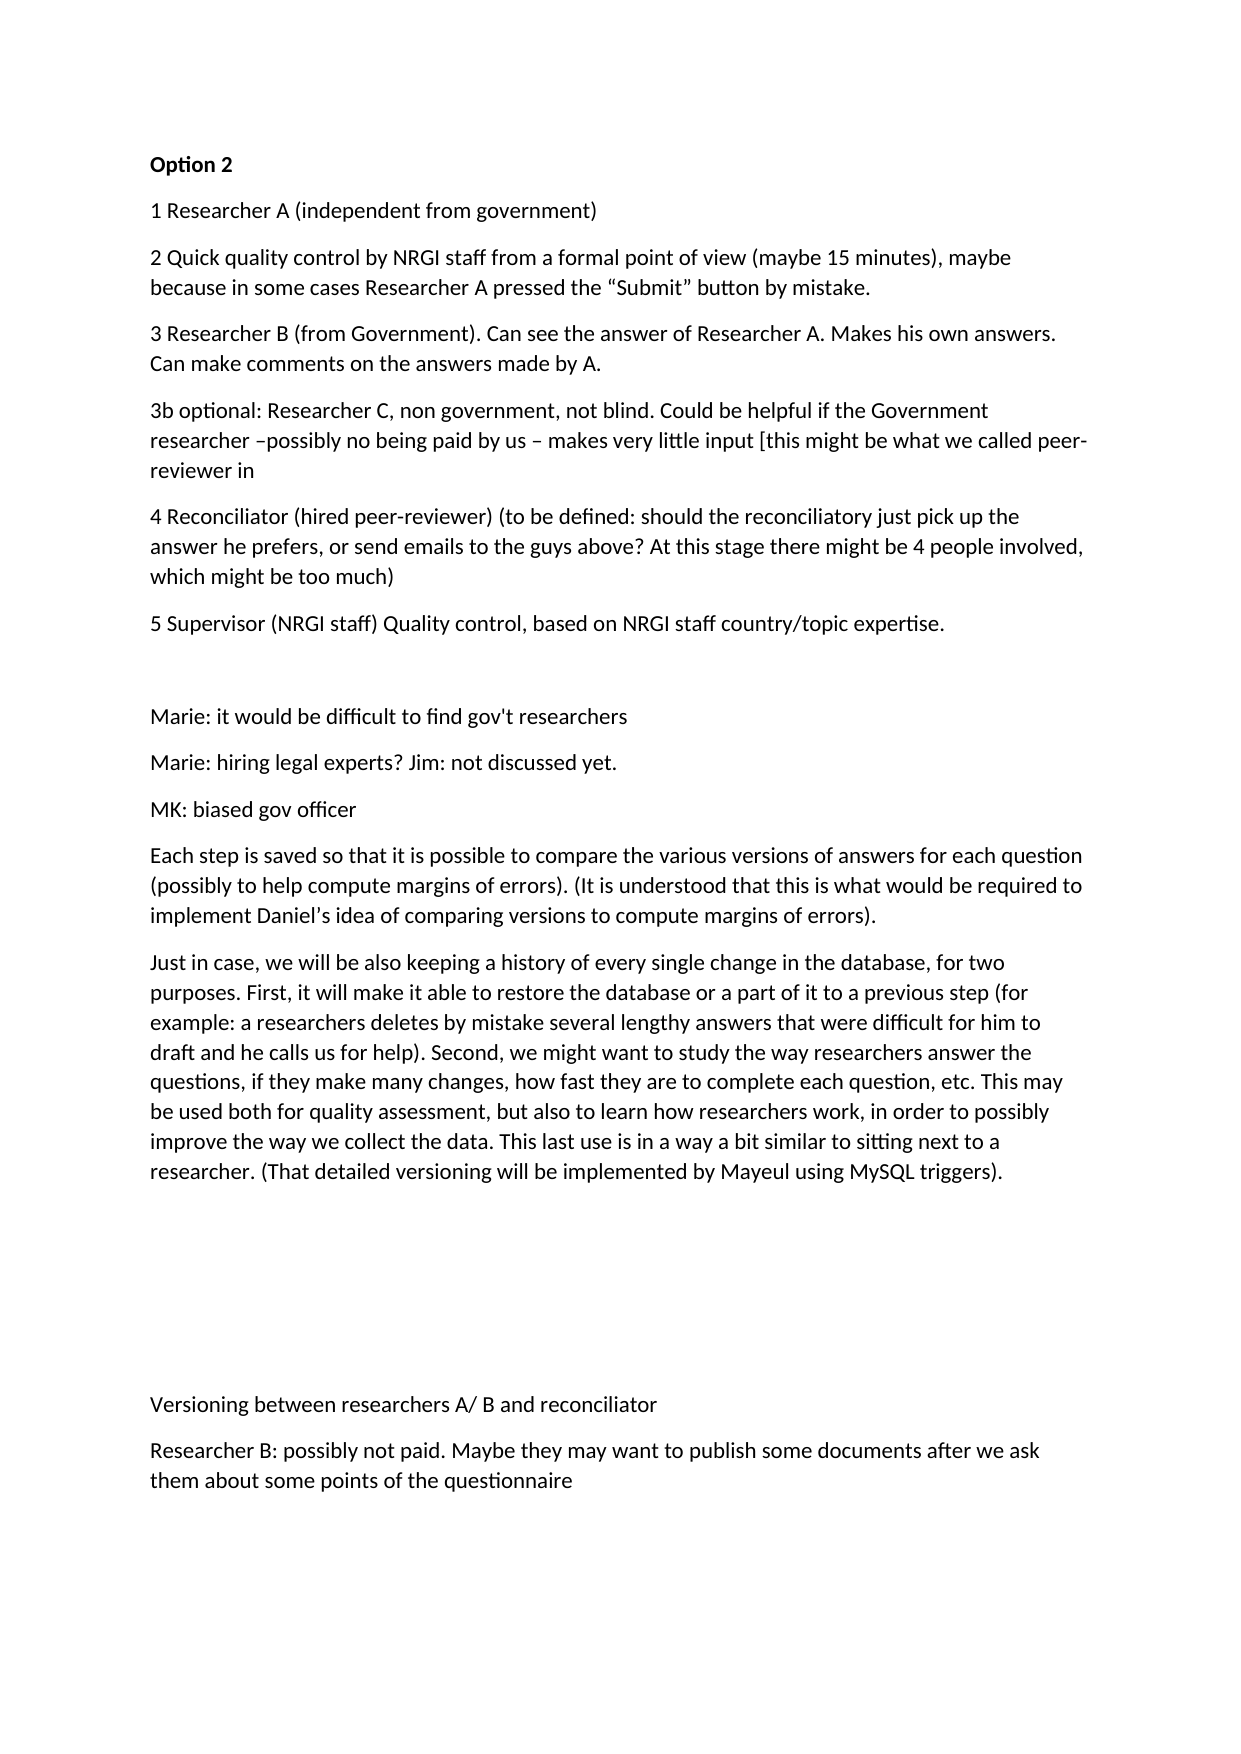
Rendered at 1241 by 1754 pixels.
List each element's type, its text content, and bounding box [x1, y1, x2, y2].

text Just in case, we will be also keeping a history of every single change in the database, for two purposes. First, it will make it able to restore the database or a part of it to a previous step (for example: a researchers deletes by mistake several lengthy answers that were difficult for him to draft and he calls us for help). Second, we might want to study the way researchers answer the questions, if they make many changes, how fast they are to complete each question, etc. This may be used both for quality assessment, but also to learn how researchers work, in order to possibly improve the way we collect the data. This last use is in a way a bit similar to sitting next to a researcher. (That detailed versioning will be implemented by Mayeul using MySQL triggers). [150, 948, 1090, 1185]
text 2 Quick quality control by NRGI staff from a formal point of view (maybe 15 minutes), maybe because in some cases Researcher A pressed the “Submit” button by mistake. [150, 243, 1090, 301]
text Each step is saved so that it is possible to compare the various versions of answers for each question (possibly to help compute margins of errors). (It is understood that this is what would be required to implement Daniel’s idea of comparing versions to compute margins of errors). [150, 842, 1090, 929]
text Marie: it would be difficult to find gov't researchers [150, 702, 1090, 730]
text 3 Researcher B (from Government). Can see the answer of Researcher A. Makes his own answers. Can make comments on the answers made by A. [150, 319, 1090, 377]
text 3b optional: Researcher C, non government, not blind. Could be helpful if the Government researcher –possibly no being paid by us – makes very little input [this might be what we called peer-reviewer in [150, 396, 1090, 484]
text Marie: hiring legal experts? Jim: not discussed yet. [150, 748, 1090, 776]
text Option 2 [150, 150, 1090, 178]
text Researcher B: possibly not paid. Maybe they may want to publish some documents after we ask them about some points of the questionnaire [150, 1437, 1090, 1494]
text 1 Researcher A (independent from government) [150, 197, 1090, 224]
text 4 Reconciliator (hired peer-reviewer) (to be defined: should the reconciliatory just pick up the answer he prefers, or send emails to the guys above? At this stage there might be 4 people involved, which might be too much) [150, 502, 1090, 590]
text 5 Supervisor (NRGI staff) Quality control, based on NRGI staff country/topic expertise. [150, 609, 1090, 637]
text Versioning between researchers A/ B and reconciliator [150, 1390, 1090, 1418]
text MK: biased gov officer [150, 795, 1090, 823]
